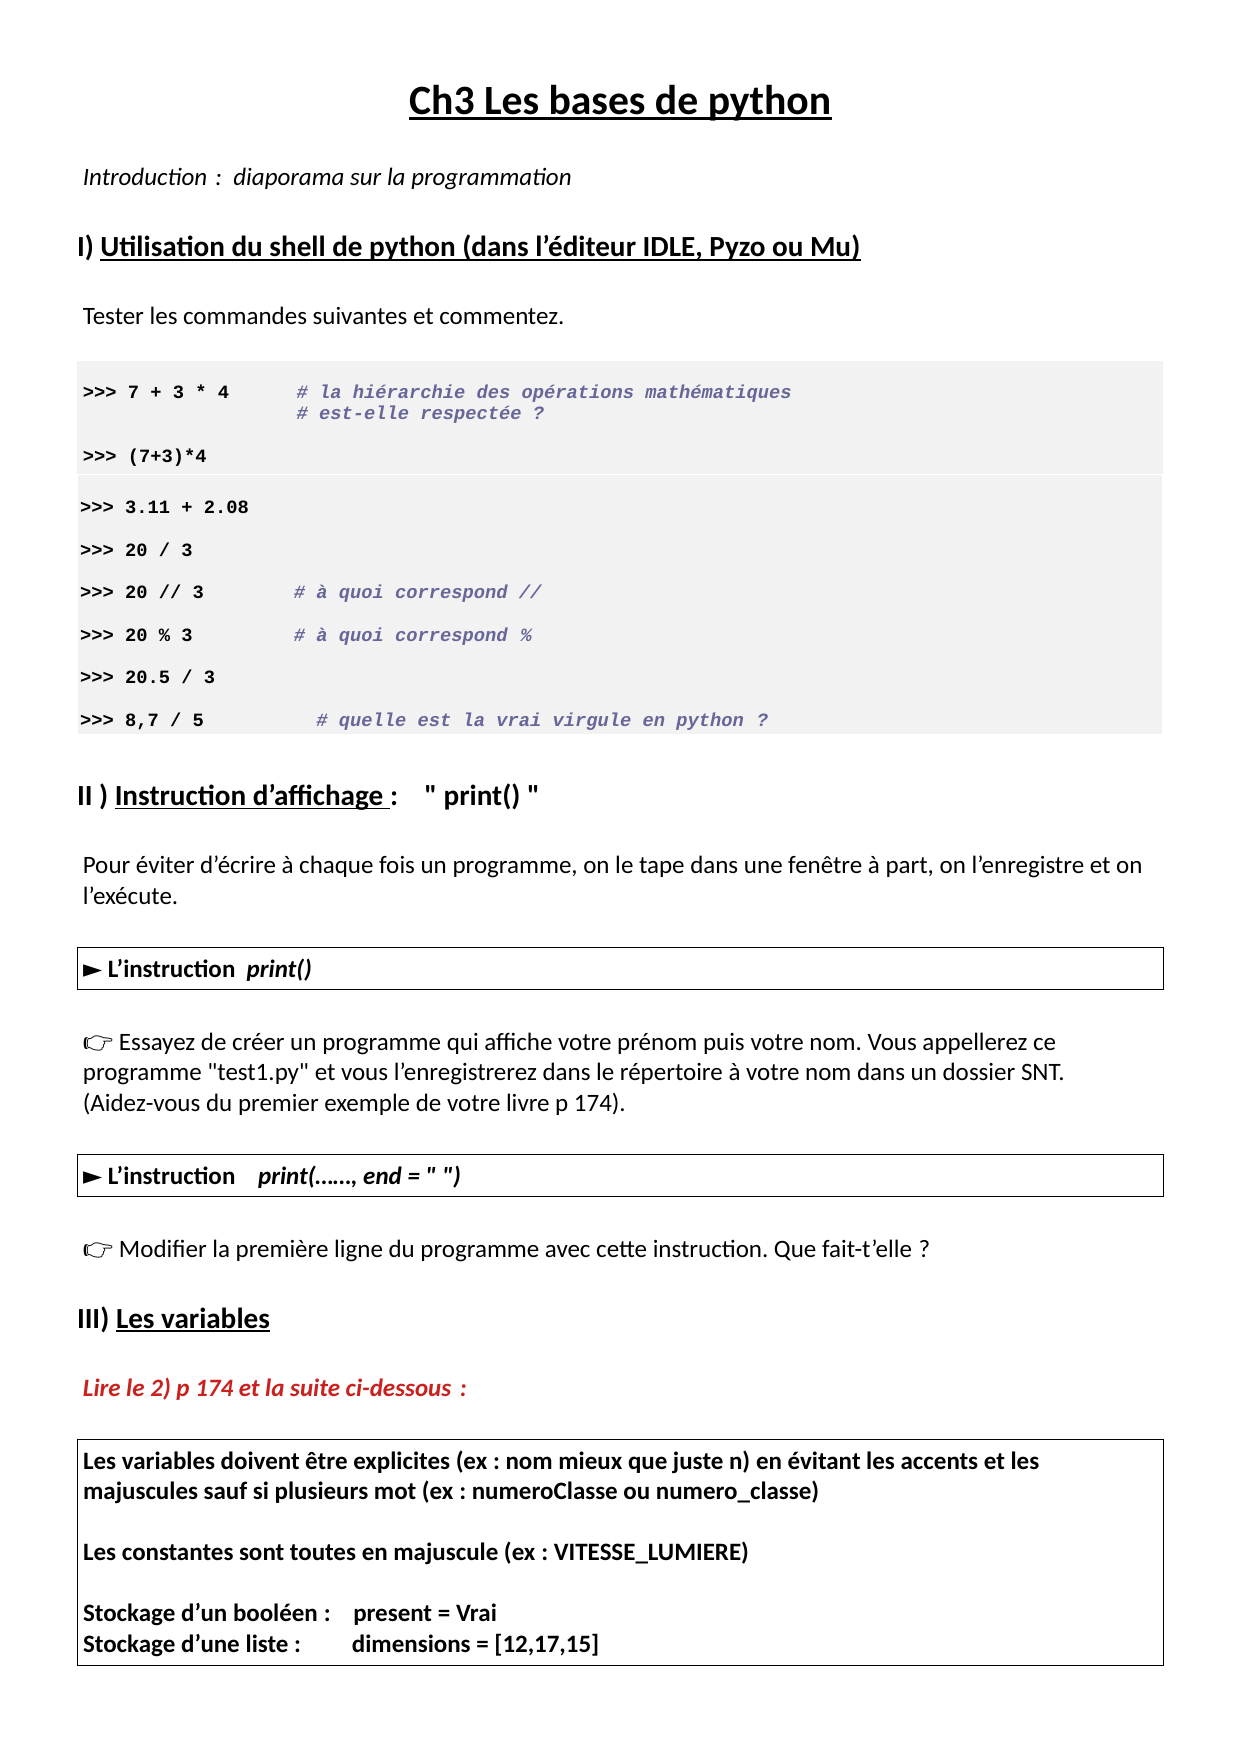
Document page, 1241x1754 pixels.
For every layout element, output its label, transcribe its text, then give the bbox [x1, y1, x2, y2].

subtitle II ) Instruction d’affichage : " print() " [77, 777, 1163, 813]
text Lire le 2) p 174 et la suite ci-dessous : [77, 1372, 1163, 1402]
text Stockage d’un booléen : present = Vrai [78, 1592, 1163, 1622]
text Stockage d’une liste : dimensions = [12,17,15] [78, 1622, 1163, 1665]
text 👉 Essayez de créer un programme qui affiche votre prénom puis votre nom. Vous appellerez ce programme "test1.py" et vous l’enregistrerez dans le répertoire à votre nom dans un dossier SNT. [77, 1026, 1163, 1087]
subtitle I) Utilisation du shell de python (dans l’éditeur IDLE, Pyzo ou Mu) [77, 228, 1163, 264]
text >>> 3.11 + 2.08 >>> 20 / 3 >>> 20 // 3 # à quoi correspond // [78, 495, 1162, 601]
text >>> 20 % 3 # à quoi correspond % >>> 20.5 / 3 [78, 622, 1162, 686]
text (Aidez-vous du premier exemple de votre livre p 174). [77, 1087, 1163, 1117]
text Introduction : diaporama sur la programmation [77, 161, 1163, 192]
subtitle III) Les variables [77, 1300, 1163, 1336]
text >>> 7 + 3 * 4 # la hiérarchie des opérations mathématiques # est-elle respectée ? >>> (7+3)*4 [77, 361, 1163, 473]
text Ch3 Les bases de python [77, 74, 1163, 125]
text ► L’instruction print(……, end = " ") [78, 1155, 1163, 1196]
text Pour éviter d’écrire à chaque fois un programme, on le tape dans une fenêtre à part, on l’enregistre et on l’exécute. [77, 849, 1163, 910]
text 👉 Modifier la première ligne du programme avec cette instruction. Que fait-t’elle ? [77, 1233, 1163, 1263]
text Tester les commandes suivantes et commentez. [77, 300, 1163, 331]
text Les constantes sont toutes en majuscule (ex : VITESSE_LUMIERE) [78, 1531, 1163, 1567]
text >>> 8,7 / 5 # quelle est la vrai virgule en python ? [78, 707, 1162, 734]
text Les variables doivent être explicites (ex : nom mieux que juste n) en évitant les accents et les majuscules sauf si plusieurs mot (ex : numeroClasse ou numero_classe) [78, 1440, 1163, 1506]
text ► L’instruction print() [78, 948, 1163, 989]
